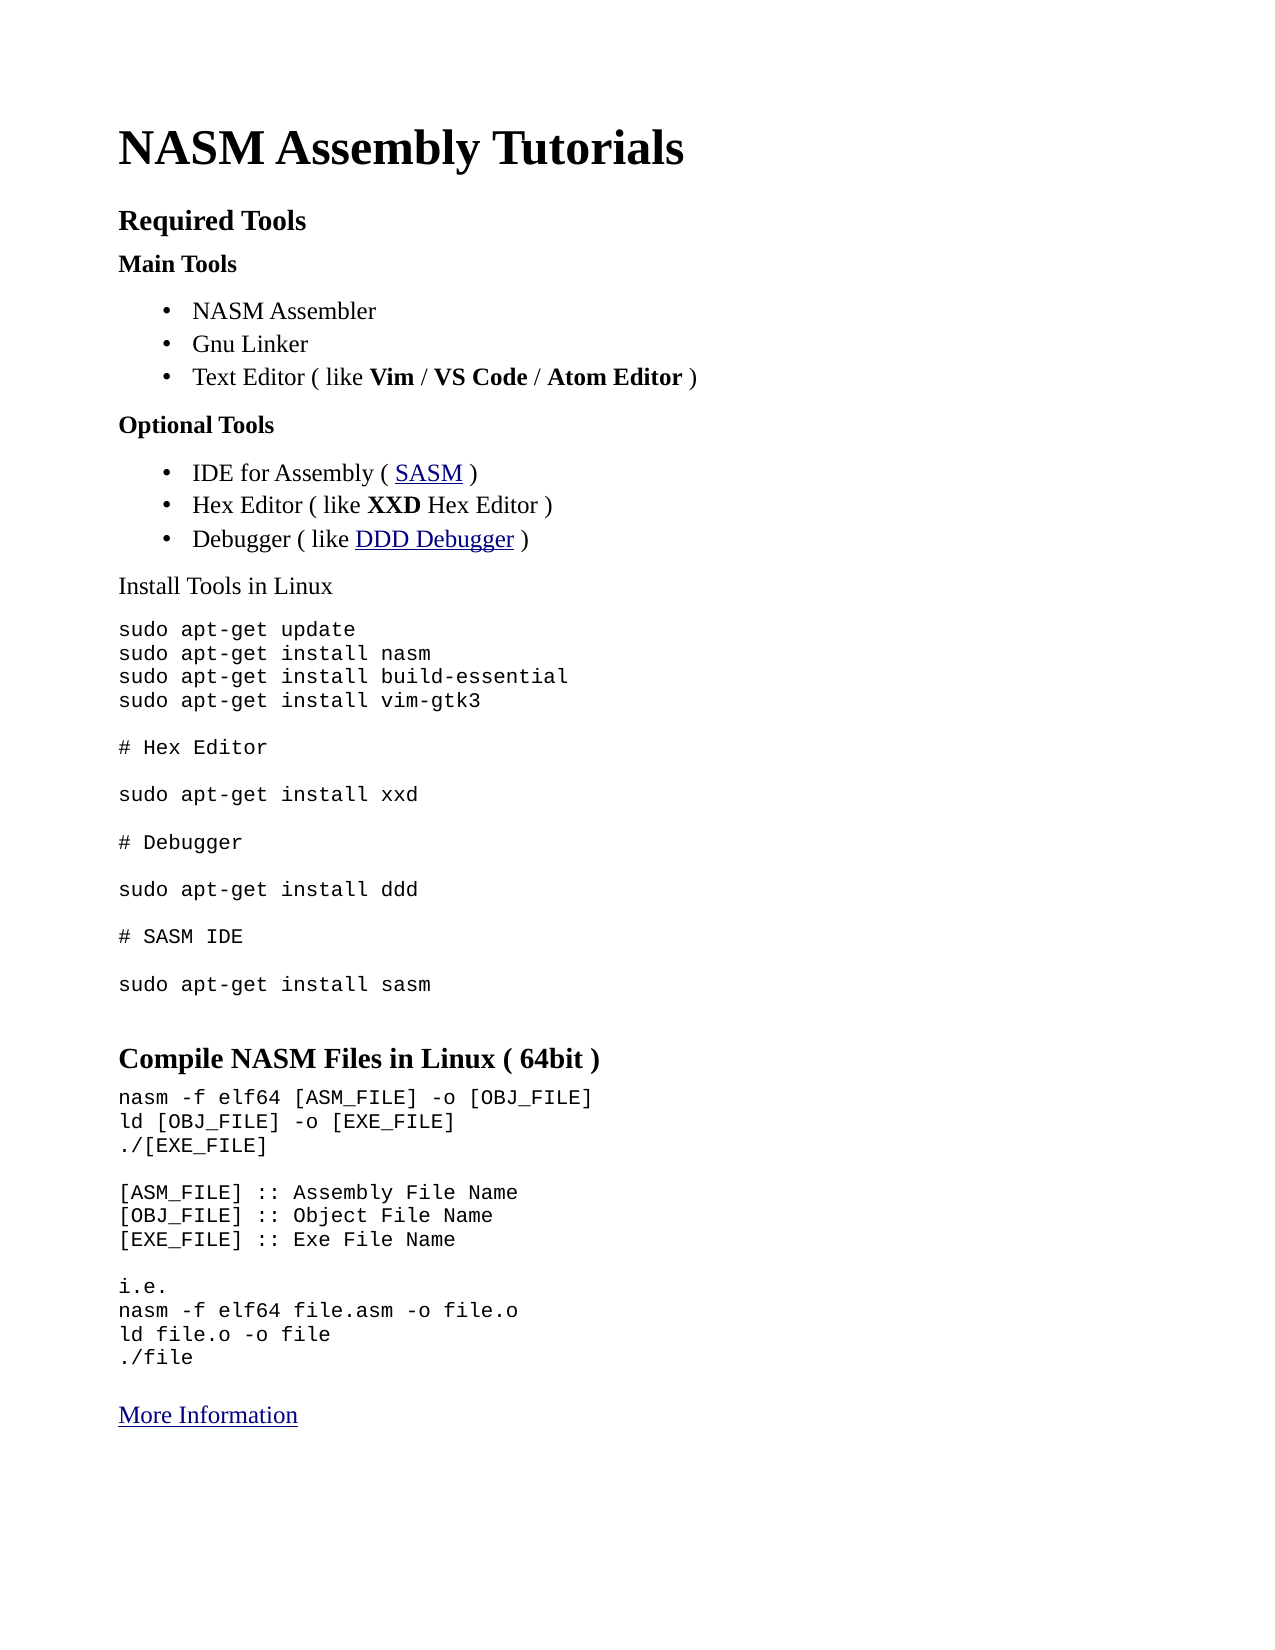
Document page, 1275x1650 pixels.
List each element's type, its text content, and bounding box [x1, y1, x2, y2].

text sudo apt-get install vim-gtk3 [118, 690, 1157, 713]
text sudo apt-get install nasm [118, 642, 1157, 666]
subtitle Compile NASM Files in Linux ( 64bit ) [118, 1041, 1157, 1075]
text ./[EXE_FILE] [118, 1134, 1157, 1158]
text sudo apt-get install xxd [118, 784, 1157, 808]
text ./file [118, 1347, 1157, 1371]
list Text Editor ( like Vim / VS Code / Atom Editor ) [162, 362, 1157, 391]
text Optional Tools [118, 410, 1157, 439]
list Hex Editor ( like XXD Hex Editor ) [162, 491, 1157, 519]
text sudo apt-get install sasm [118, 973, 1157, 997]
text [OBJ_FILE] :: Object File Name [118, 1206, 1157, 1229]
text Install Tools in Linux [118, 571, 1157, 600]
text sudo apt-get install build-essential [118, 666, 1157, 690]
text # Debugger [118, 832, 1157, 855]
text i.e. [118, 1276, 1157, 1300]
text ld file.o -o file [118, 1324, 1157, 1347]
text More Information [118, 1401, 1157, 1429]
text # SASM IDE [118, 926, 1157, 950]
text sudo apt-get update [118, 619, 1157, 642]
text [EXE_FILE] :: Exe File Name [118, 1229, 1157, 1253]
list IDE for Assembly ( SASM ) [162, 458, 1157, 486]
text ld [OBJ_FILE] -o [EXE_FILE] [118, 1111, 1157, 1134]
text Main Tools [118, 249, 1157, 277]
text [ASM_FILE] :: Assembly File Name [118, 1182, 1157, 1206]
list NASM Assembler [162, 296, 1157, 325]
text nasm -f elf64 file.asm -o file.o [118, 1300, 1157, 1324]
text nasm -f elf64 [ASM_FILE] -o [OBJ_FILE] [118, 1087, 1157, 1111]
text sudo apt-get install ddd [118, 879, 1157, 903]
list Gnu Linker [162, 329, 1157, 358]
subtitle NASM Assembly Tutorials [118, 118, 1157, 176]
subtitle Required Tools [118, 203, 1157, 236]
list Debugger ( like DDD Debugger ) [162, 524, 1157, 552]
text # Hex Editor [118, 737, 1157, 761]
